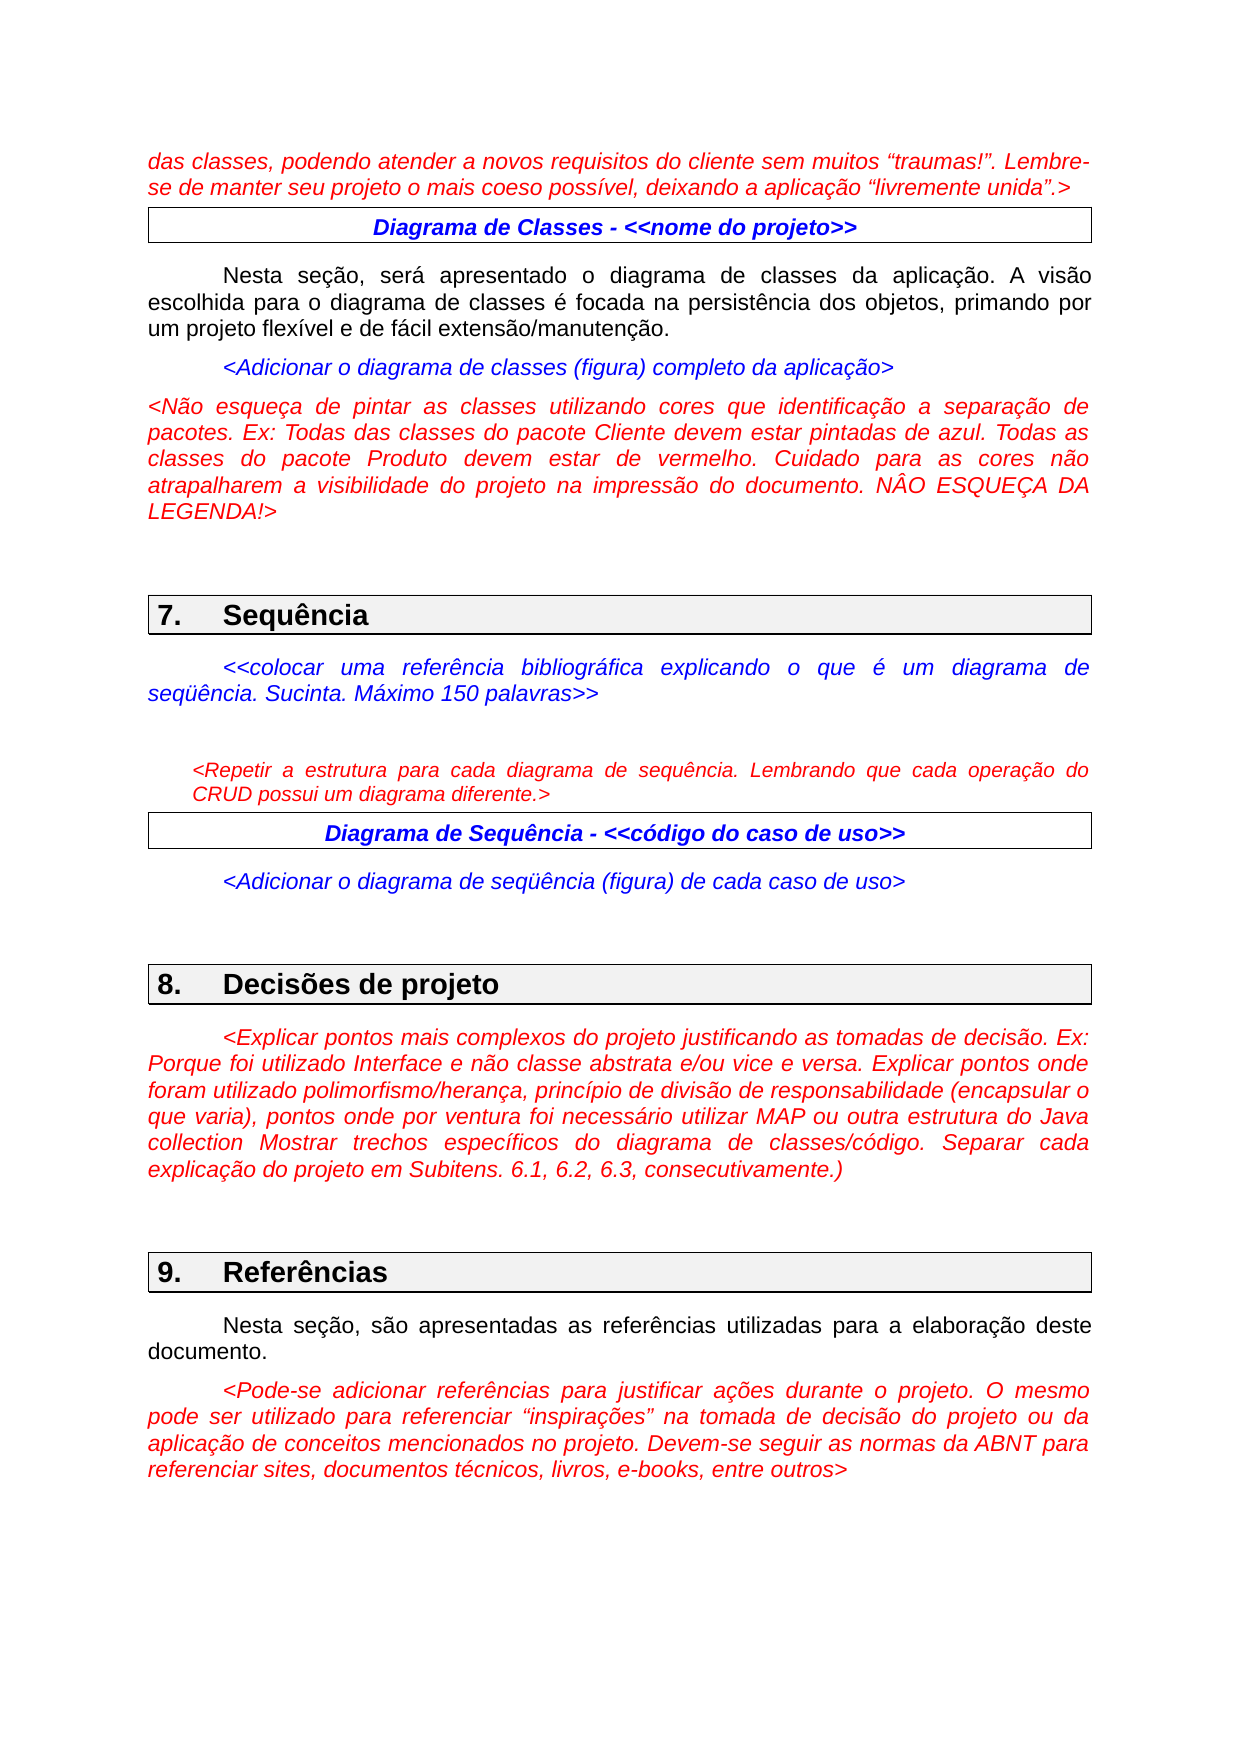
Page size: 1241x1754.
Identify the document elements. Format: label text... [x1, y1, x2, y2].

text Diagrama de Classes - <<nome do projeto>> [149, 208, 1091, 242]
subtitle Decisões de projeto [149, 965, 1091, 1003]
text <Repetir a estrutura para cada diagrama de sequência. Lembrando que cada operação do CRUD possui um diagrama diferente.> [192, 758, 1092, 806]
text das classes, podendo atender a novos requisitos do cliente sem muitos “traumas!”. Lembre-se de manter seu projeto o mais coeso possível, deixando a aplicação “livremente unida”.> [148, 148, 1092, 200]
text <Adicionar o diagrama de classes (figura) completo da aplicação> [148, 354, 1092, 380]
text <Adicionar o diagrama de seqüência (figura) de cada caso de uso> [148, 868, 1092, 894]
subtitle Sequência [149, 596, 1091, 633]
text Nesta seção, será apresentado o diagrama de classes da aplicação. A visão escolhida para o diagrama de classes é focada na persistência dos objetos, primando por um projeto flexível e de fácil extensão/manutenção. [148, 262, 1092, 341]
text <Não esqueça de pintar as classes utilizando cores que identificação a separação de pacotes. Ex: Todas das classes do pacote Cliente devem estar pintadas de azul. Todas as classes do pacote Produto devem estar de vermelho. Cuidado para as cores não atrapalharem a visibilidade do projeto na impressão do documento. NÂO ESQUEÇA DA LEGENDA!> [148, 393, 1092, 524]
text Nesta seção, são apresentadas as referências utilizadas para a elaboração deste documento. [148, 1312, 1092, 1364]
text Diagrama de Sequência - <<código do caso de uso>> [149, 813, 1091, 848]
text <Explicar pontos mais complexos do projeto justificando as tomadas de decisão. Ex: Porque foi utilizado Interface e não classe abstrata e/ou vice e versa. Explicar pontos onde foram utilizado polimorfismo/herança, princípio de divisão de responsabilidade (encapsular o que varia), pontos onde por ventura foi necessário utilizar MAP ou outra estrutura do Java collection Mostrar trechos específicos do diagrama de classes/código. Separar cada explicação do projeto em Subitens. 6.1, 6.2, 6.3, consecutivamente.) [148, 1024, 1092, 1182]
text <<colocar uma referência bibliográfica explicando o que é um diagrama de seqüência. Sucinta. Máximo 150 palavras>> [148, 654, 1092, 707]
text <Pode-se adicionar referências para justificar ações durante o projeto. O mesmo pode ser utilizado para referenciar “inspirações” na tomada de decisão do projeto ou da aplicação de conceitos mencionados no projeto. Devem-se seguir as normas da ABNT para referenciar sites, documentos técnicos, livros, e-books, entre outros> [148, 1377, 1092, 1482]
subtitle Referências [149, 1253, 1091, 1291]
